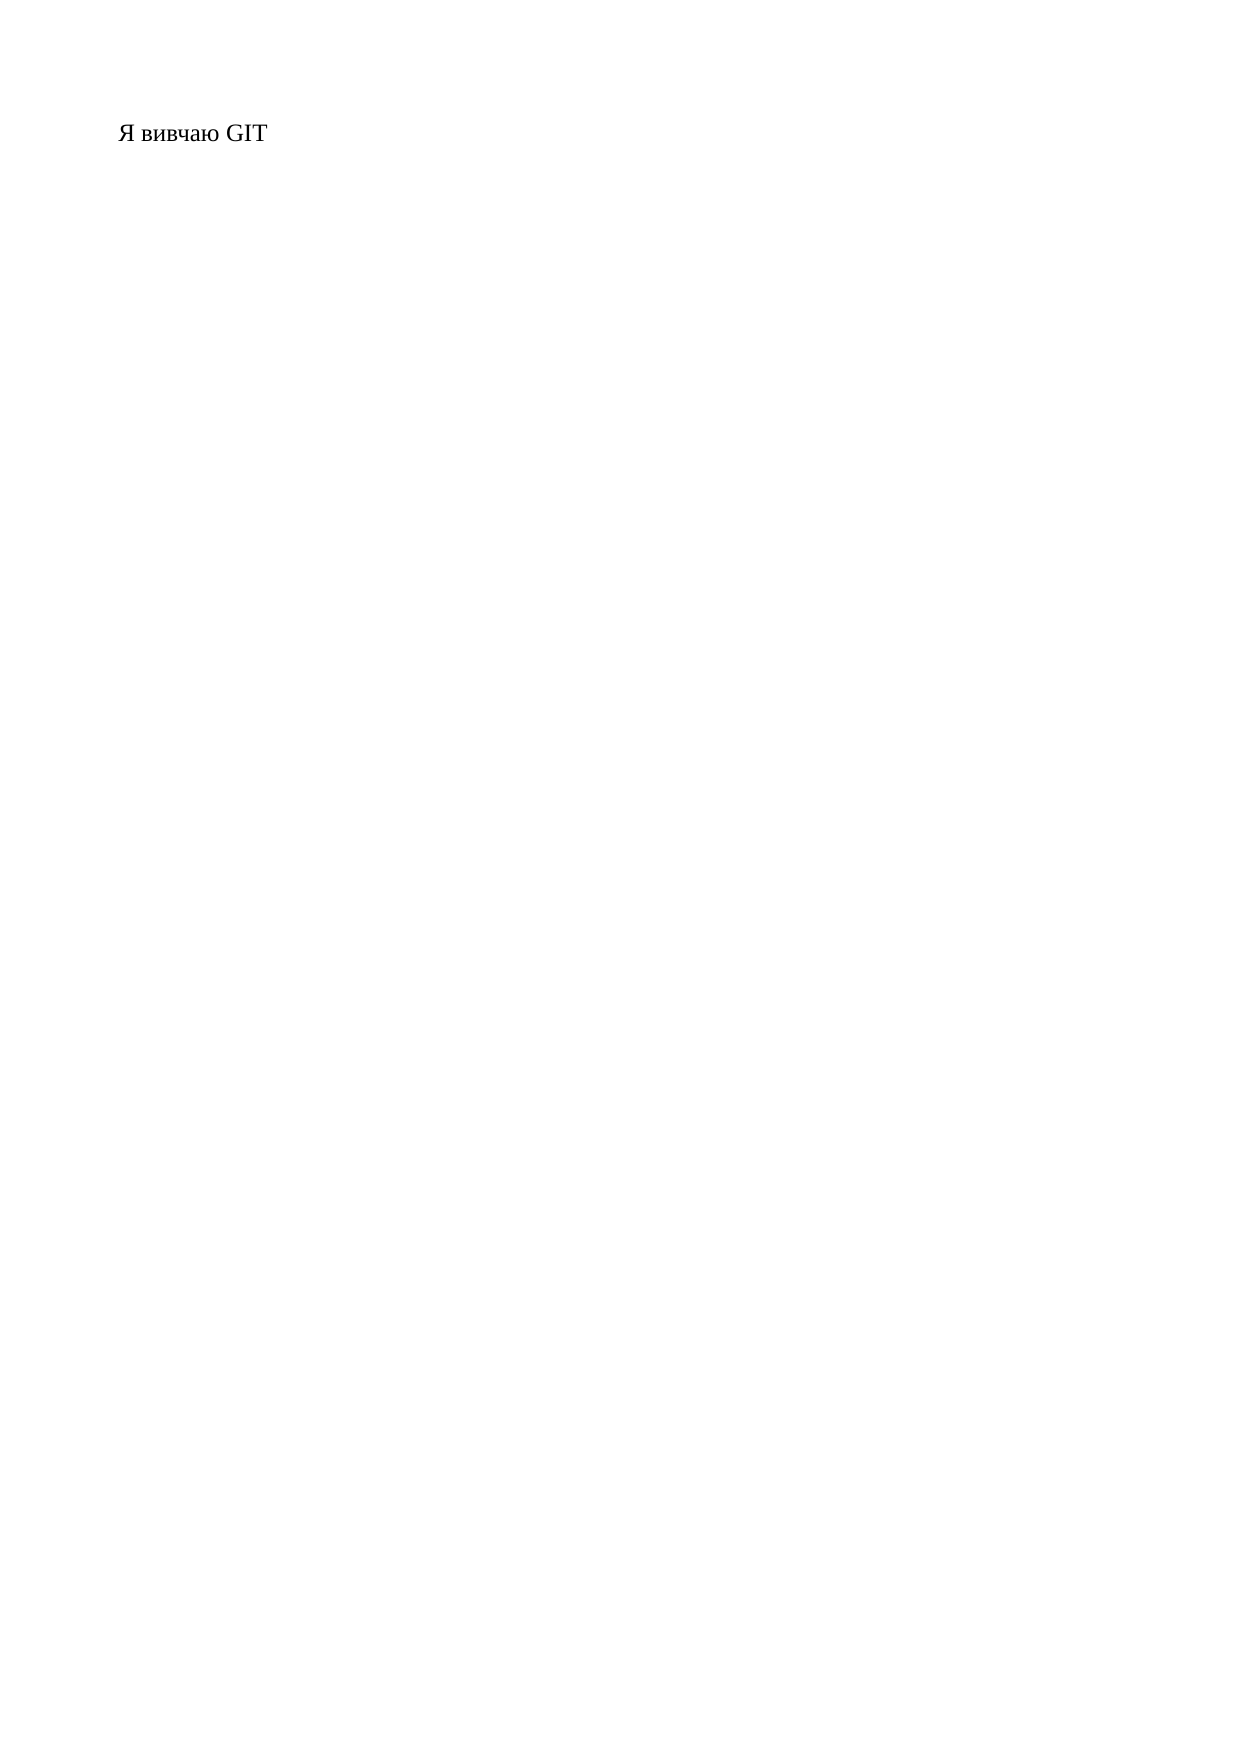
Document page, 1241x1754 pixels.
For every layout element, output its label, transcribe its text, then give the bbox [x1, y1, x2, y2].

text Я вивчаю GIT [118, 118, 1122, 147]
